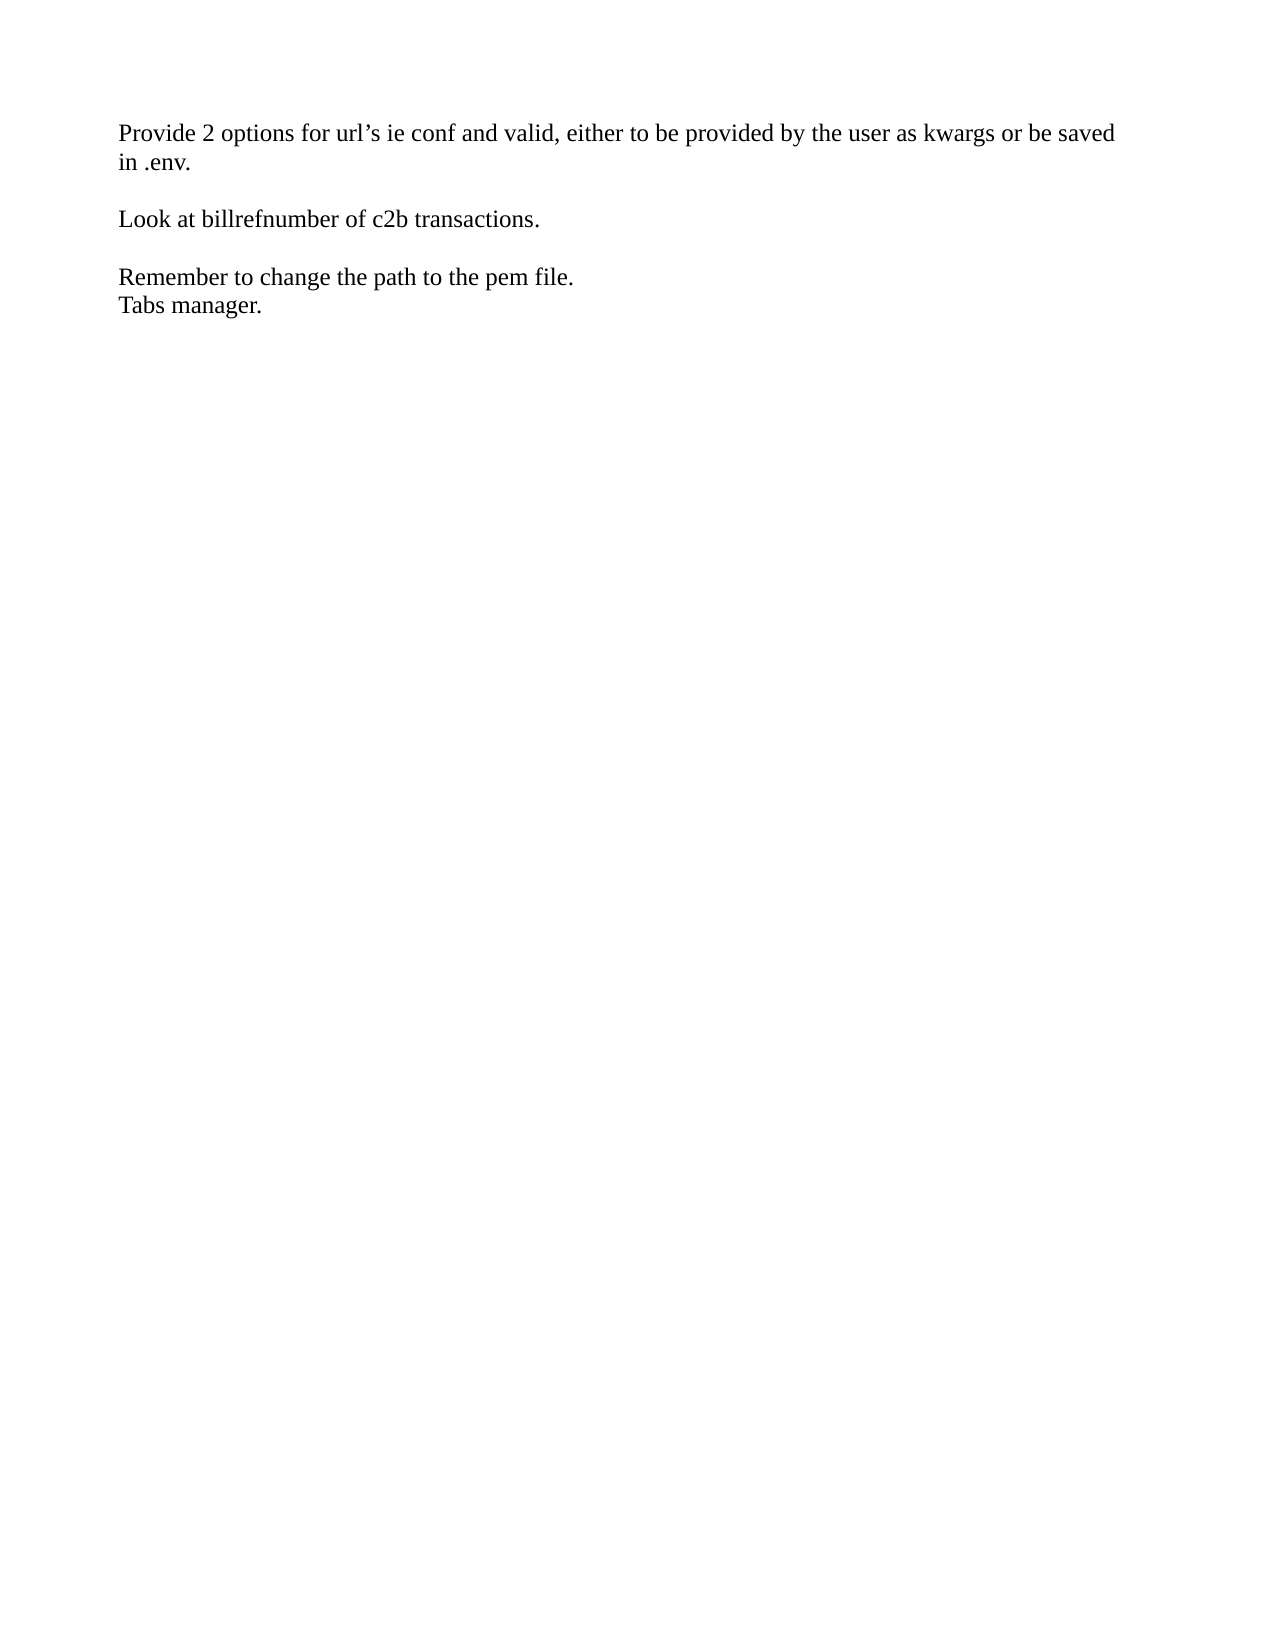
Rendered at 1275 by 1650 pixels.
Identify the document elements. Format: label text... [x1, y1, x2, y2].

text Tabs manager. [118, 291, 1157, 319]
text Remember to change the path to the pem file. [118, 262, 1157, 291]
text Provide 2 options for url’s ie conf and valid, either to be provided by the user as kwargs or be saved in .env. [118, 118, 1157, 176]
text Look at billrefnumber of c2b transactions. [118, 204, 1157, 233]
